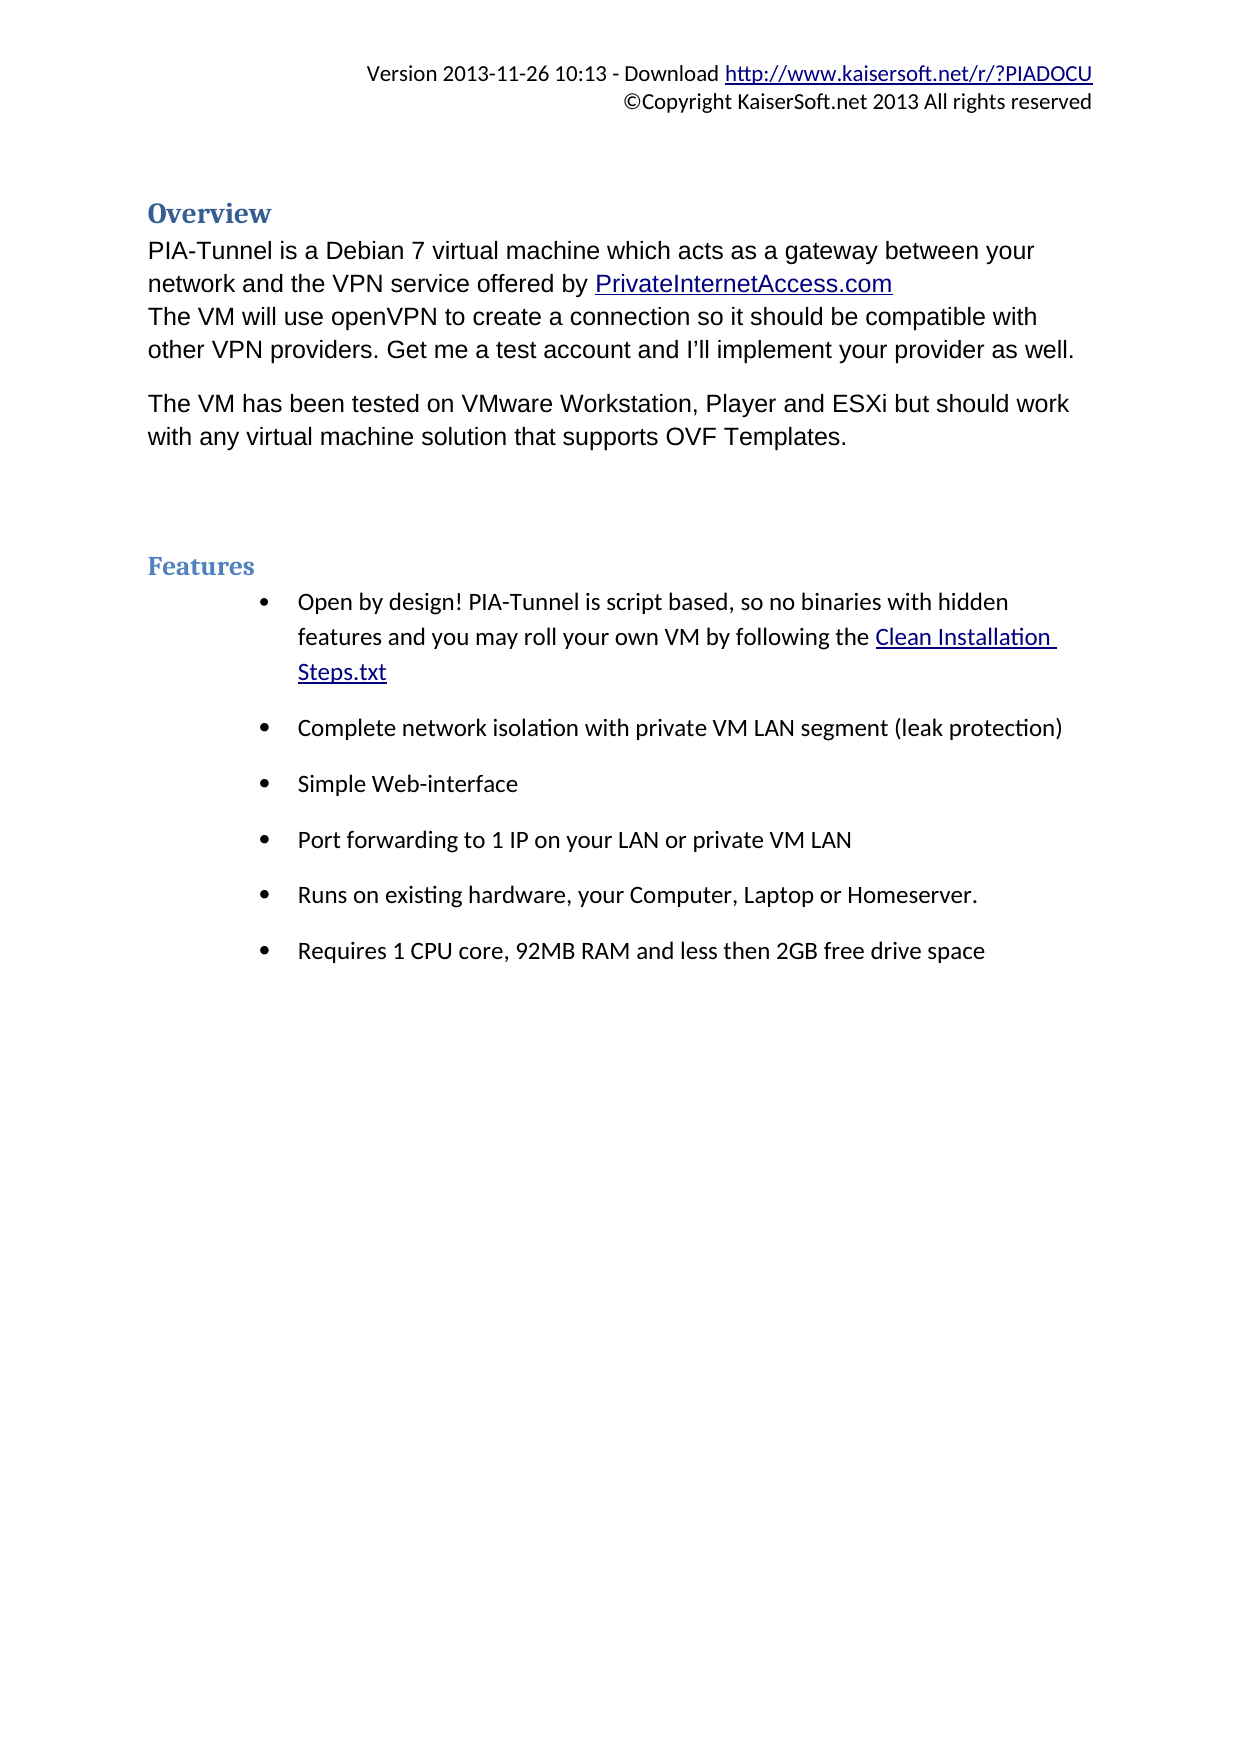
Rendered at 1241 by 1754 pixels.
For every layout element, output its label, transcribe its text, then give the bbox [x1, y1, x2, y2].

list Port forwarding to 1 IP on your LAN or private VM LAN [260, 824, 1093, 854]
subtitle Overview [148, 198, 1093, 231]
text PIA-Tunnel is a Debian 7 virtual machine which acts as a gateway between your network and the VPN service offered by PrivateInternetAccess.com The VM will use openVPN to create a connection so it should be compatible with other VPN providers. Get me a test account and I’ll implement your provider as well. [148, 236, 1093, 364]
subtitle Features [148, 551, 1093, 582]
list Runs on existing hardware, your Computer, Laptop or Homeserver. [260, 880, 1093, 910]
list Complete network isolation with private VM LAN segment (leak protection) [260, 712, 1093, 743]
list Open by design! PIA-Tunnel is script based, so no binaries with hidden features and you may roll your own VM by following the Clean Installation Steps.txt [260, 586, 1093, 687]
text The VM has been tested on VMware Workstation, Player and ESXi but should work with any virtual machine solution that supports OVF Templates. [148, 389, 1093, 451]
list Requires 1 CPU core, 92MB RAM and less then 2GB free drive space [260, 936, 1093, 966]
list Simple Web-interface [260, 768, 1093, 798]
